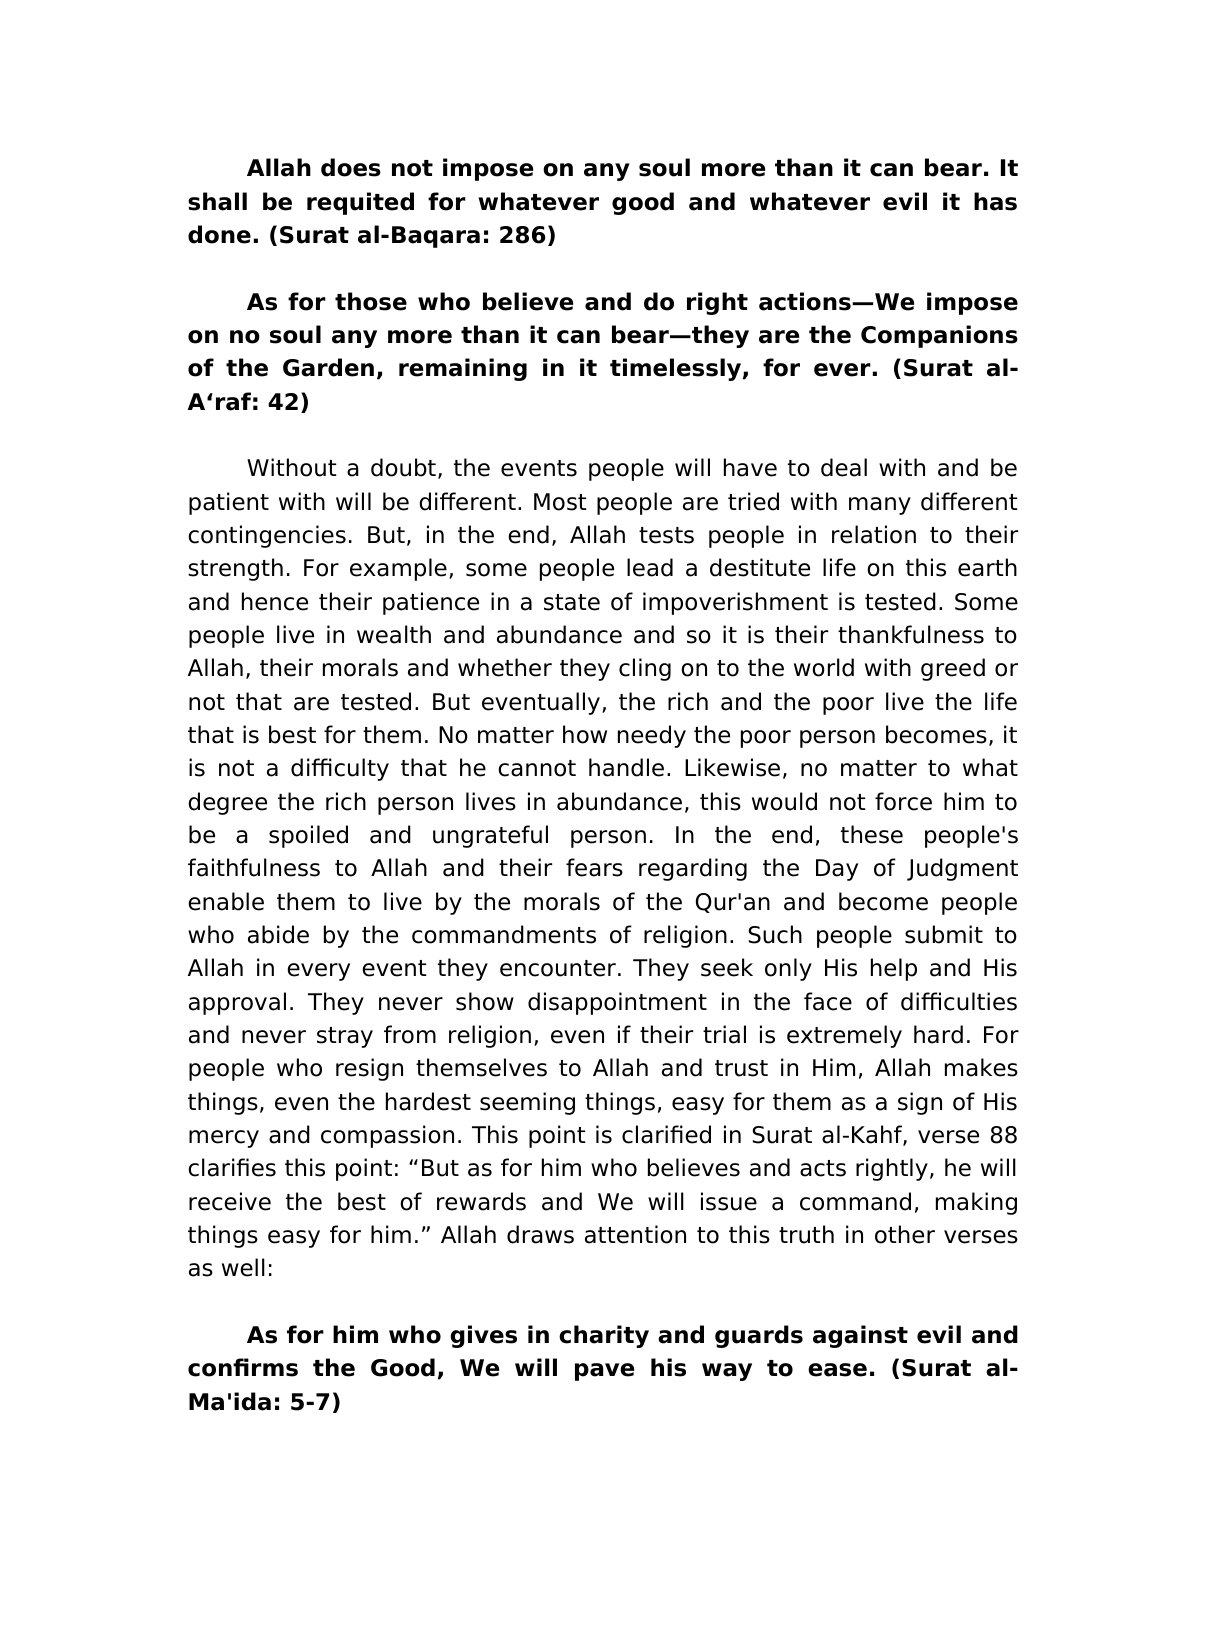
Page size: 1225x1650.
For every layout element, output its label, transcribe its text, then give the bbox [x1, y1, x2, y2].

text Without a doubt, the events people will have to deal with and be patient with will be different. Most people are tried with many different contingencies. But, in the end, Allah tests people in relation to their strength. For example, some people lead a destitute life on this earth and hence their patience in a state of impoverishment is tested. Some people live in wealth and abundance and so it is their thankfulness to Allah, their morals and whether they cling on to the world with greed or not that are tested. But eventually, the rich and the poor live the life that is best for them. No matter how needy the poor person becomes, it is not a difficulty that he cannot handle. Likewise, no matter to what degree the rich person lives in abundance, this would not force him to be a spoiled and ungrateful person. In the end, these people's faithfulness to Allah and their fears regarding the Day of Judgment enable them to live by the morals of the Qur'an and become people who abide by the commandments of religion. Such people submit to Allah in every event they encounter. They seek only His help and His approval. They never show disappointment in the face of difficulties and never stray from religion, even if their trial is extremely hard. For people who resign themselves to Allah and trust in Him, Allah makes things, even the hardest seeming things, easy for them as a sign of His mercy and compassion. This point is clarified in Surat al-Kahf, verse 88 clarifies this point: “But as for him who believes and acts rightly, he will receive the best of rewards and We will issue a command, making things easy for him.” Allah draws attention to this truth in other verses as well: [187, 450, 1020, 1283]
text As for him who gives in charity and guards against evil and confirms the Good, We will pave his way to ease. (Surat al-Ma'ida: 5-7) [187, 1317, 1020, 1417]
text Allah does not impose on any soul more than it can bear. It shall be requited for whatever good and whatever evil it has done. (Surat al-Baqara: 286) [187, 150, 1020, 250]
text As for those who believe and do right actions—We impose on no soul any more than it can bear—they are the Companions of the Garden, remaining in it timelessly, for ever. (Surat al-A‘raf: 42) [187, 283, 1020, 417]
